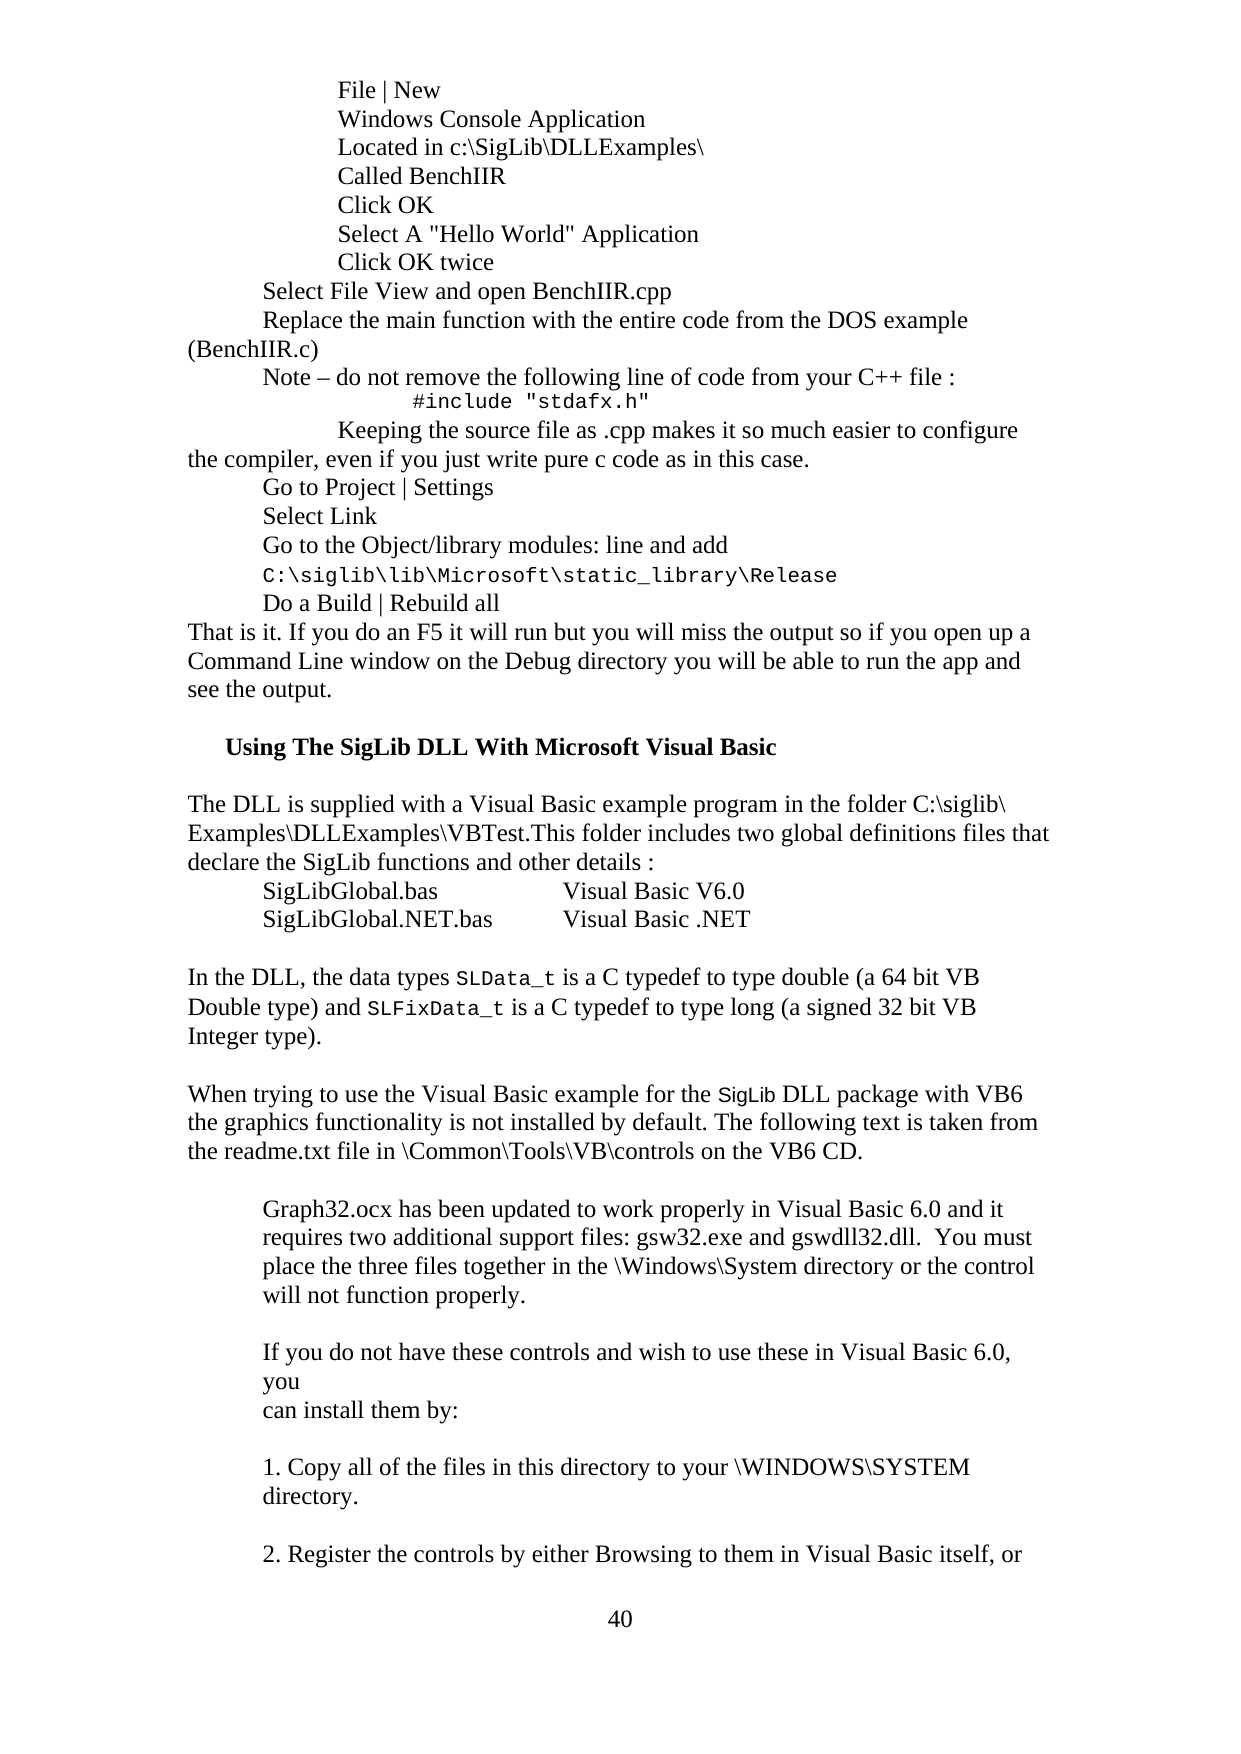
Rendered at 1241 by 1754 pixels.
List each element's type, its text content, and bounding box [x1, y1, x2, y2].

text Select A "Hello World" Application [187, 219, 1053, 247]
text That is it. If you do an F5 it will run but you will miss the output so if you open up a Command Line window on the Debug directory you will be able to run the app and see the output. [187, 617, 1053, 703]
text requires two additional support files: gsw32.exe and gswdll32.dll. You must [262, 1222, 1053, 1251]
text Go to the Object/library modules: line and add [187, 530, 1053, 559]
text #include "stdafx.h" [337, 391, 1053, 415]
text will not function properly. [262, 1280, 1053, 1309]
text can install them by: [262, 1395, 1053, 1424]
text 1. Copy all of the files in this directory to your \WINDOWS\SYSTEM directory. [262, 1452, 1053, 1510]
text Note – do not remove the following line of code from your C++ file : [187, 362, 1053, 391]
text Replace the main function with the entire code from the DOS example (BenchIIR.c) [187, 305, 1053, 362]
text Keeping the source file as .cpp makes it so much easier to configure the compiler, even if you just write pure c code as in this case. [187, 415, 1053, 472]
text Go to Project | Settings [187, 472, 1053, 501]
text Windows Console Application [187, 104, 1053, 132]
text place the three files together in the \Windows\System directory or the control [262, 1251, 1053, 1280]
text Do a Build | Rebuild all [187, 588, 1053, 617]
text 2. Register the controls by either Browsing to them in Visual Basic itself, or [262, 1539, 1053, 1567]
text Located in c:\SigLib\DLLExamples\ [187, 132, 1053, 161]
text SigLibGlobal.bas Visual Basic V6.0 [187, 876, 1053, 904]
text Click OK twice [187, 247, 1053, 276]
subtitle Using The SigLib DLL With Microsoft Visual Basic [225, 732, 1053, 761]
text Graph32.ocx has been updated to work properly in Visual Basic 6.0 and it [262, 1194, 1053, 1222]
text The DLL is supplied with a Visual Basic example program in the folder C:\siglib\Examples\DLLExamples\VBTest.This folder includes two global definitions files that declare the SigLib functions and other details : [187, 789, 1053, 876]
text If you do not have these controls and wish to use these in Visual Basic 6.0, you [262, 1337, 1053, 1395]
text In the DLL, the data types SLData_t is a C typedef to type double (a 64 bit VB Double type) and SLFixData_t is a C typedef to type long (a signed 32 bit VB Integer type). [187, 962, 1053, 1050]
text Select File View and open BenchIIR.cpp [187, 276, 1053, 305]
text Click OK [187, 190, 1053, 219]
text SigLibGlobal.NET.bas Visual Basic .NET [187, 904, 1053, 933]
text File | New [187, 75, 1053, 104]
text When trying to use the Visual Basic example for the SigLib DLL package with VB6 the graphics functionality is not installed by default. The following text is taken from the readme.txt file in \Common\Tools\VB\controls on the VB6 CD. [187, 1079, 1053, 1165]
text Called BenchIIR [187, 161, 1053, 190]
text Select Link [187, 501, 1053, 530]
text C:\siglib\lib\Microsoft\static_library\Release [187, 559, 1053, 588]
